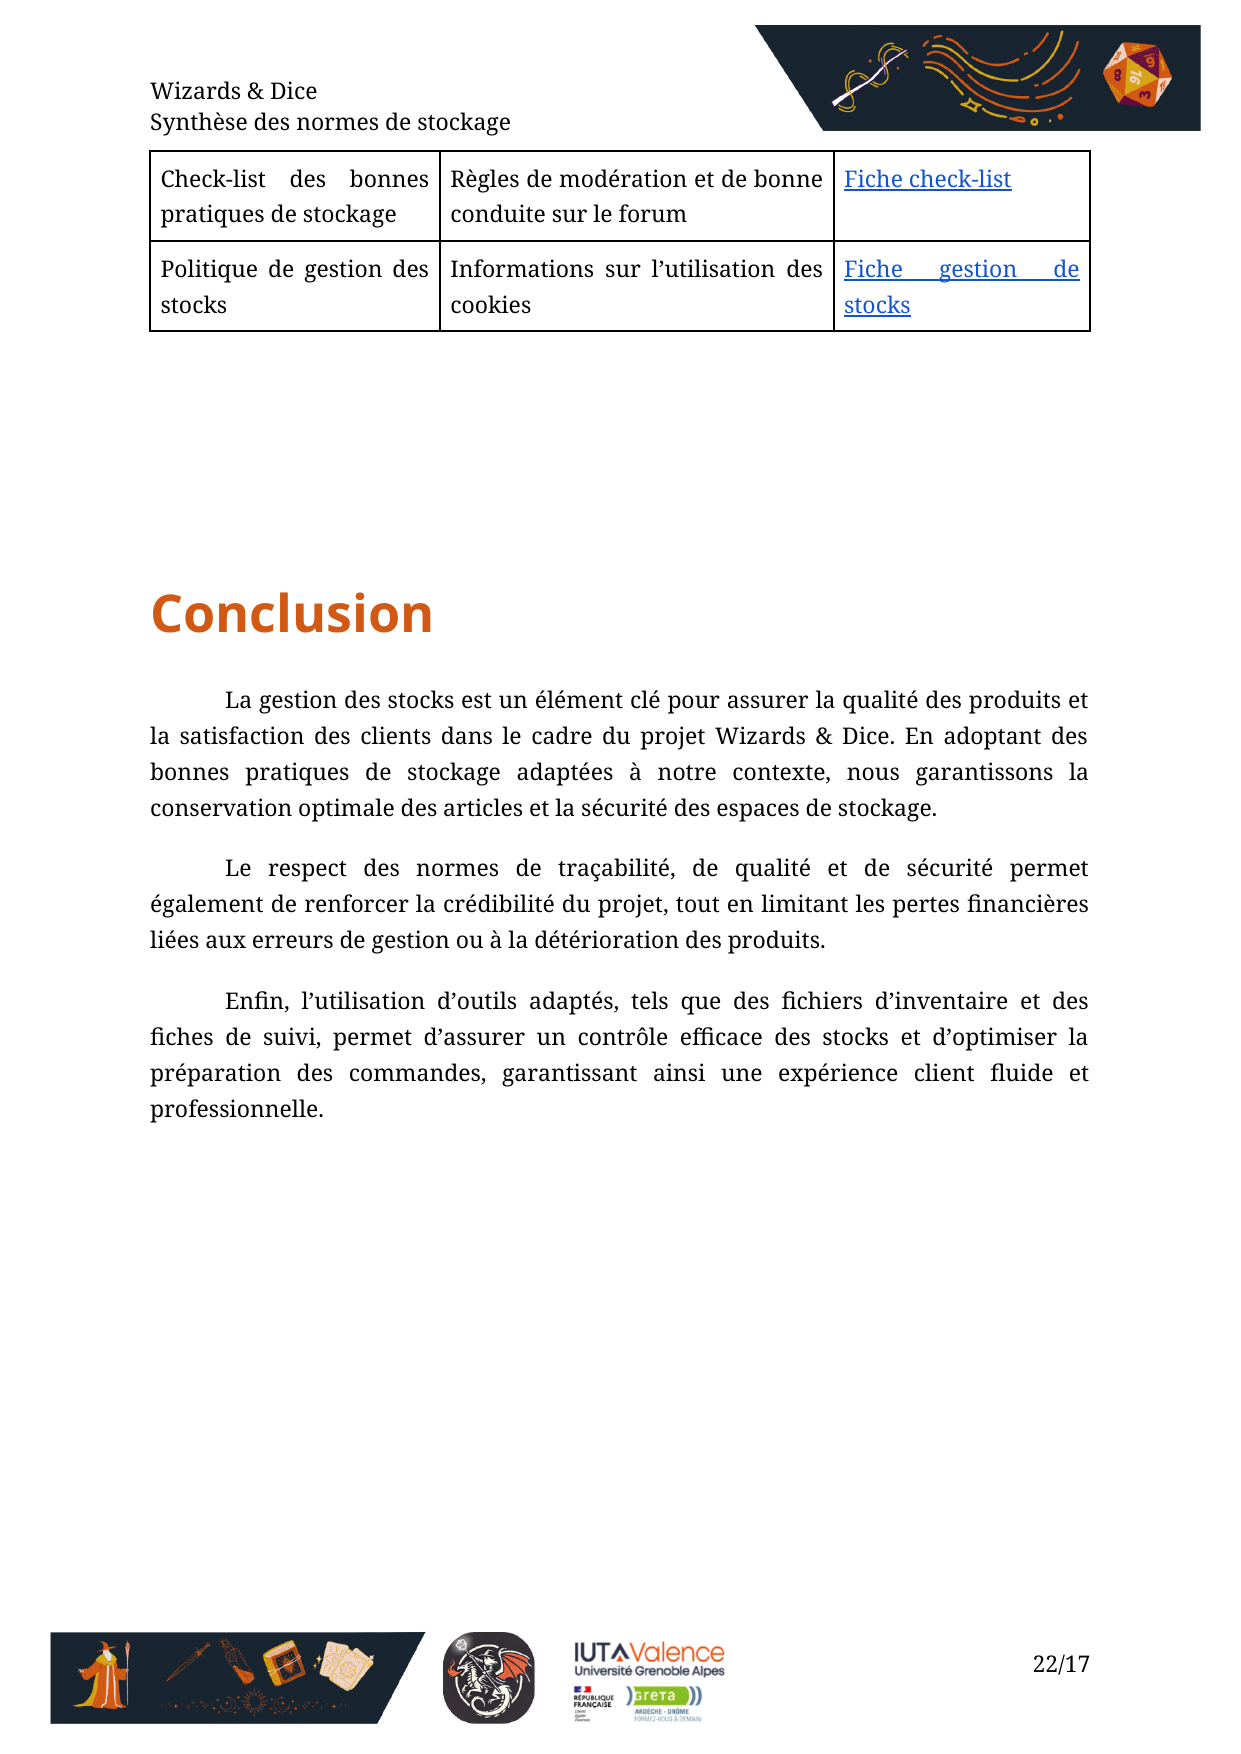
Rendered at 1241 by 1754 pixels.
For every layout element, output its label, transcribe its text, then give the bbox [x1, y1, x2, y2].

subtitle Conclusion [150, 577, 1090, 648]
picture [748, 25, 1214, 132]
table_cell Informations sur l’utilisation des cookies [441, 242, 833, 330]
text Enfin, l’utilisation d’outils adaptés, tels que des fichiers d’inventaire et des fiches de suivi, permet d’assurer un contrôle efficace des stocks et d’optimiser la préparation des commandes, garantissant ainsi une expérience client fluide et professionnelle. [150, 985, 1090, 1124]
picture [42, 1628, 749, 1733]
text Le respect des normes de traçabilité, de qualité et de sécurité permet également de renforcer la crédibilité du projet, tout en limitant les pertes financières liées aux erreurs de gestion ou à la détérioration des produits. [150, 852, 1090, 956]
table_cell Règles de modération et de bonne conduite sur le forum [441, 152, 833, 240]
table_cell Check-list des bonnes pratiques de stockage [151, 152, 439, 240]
table_cell Fiche check-list [835, 152, 1089, 240]
table_cell Fiche gestion de stocks [835, 242, 1089, 330]
table_cell Politique de gestion des stocks [151, 242, 439, 330]
text La gestion des stocks est un élément clé pour assurer la qualité des produits et la satisfaction des clients dans le cadre du projet Wizards & Dice. En adoptant des bonnes pratiques de stockage adaptées à notre contexte, nous garantissons la conservation optimale des articles et la sécurité des espaces de stockage. [150, 684, 1090, 823]
